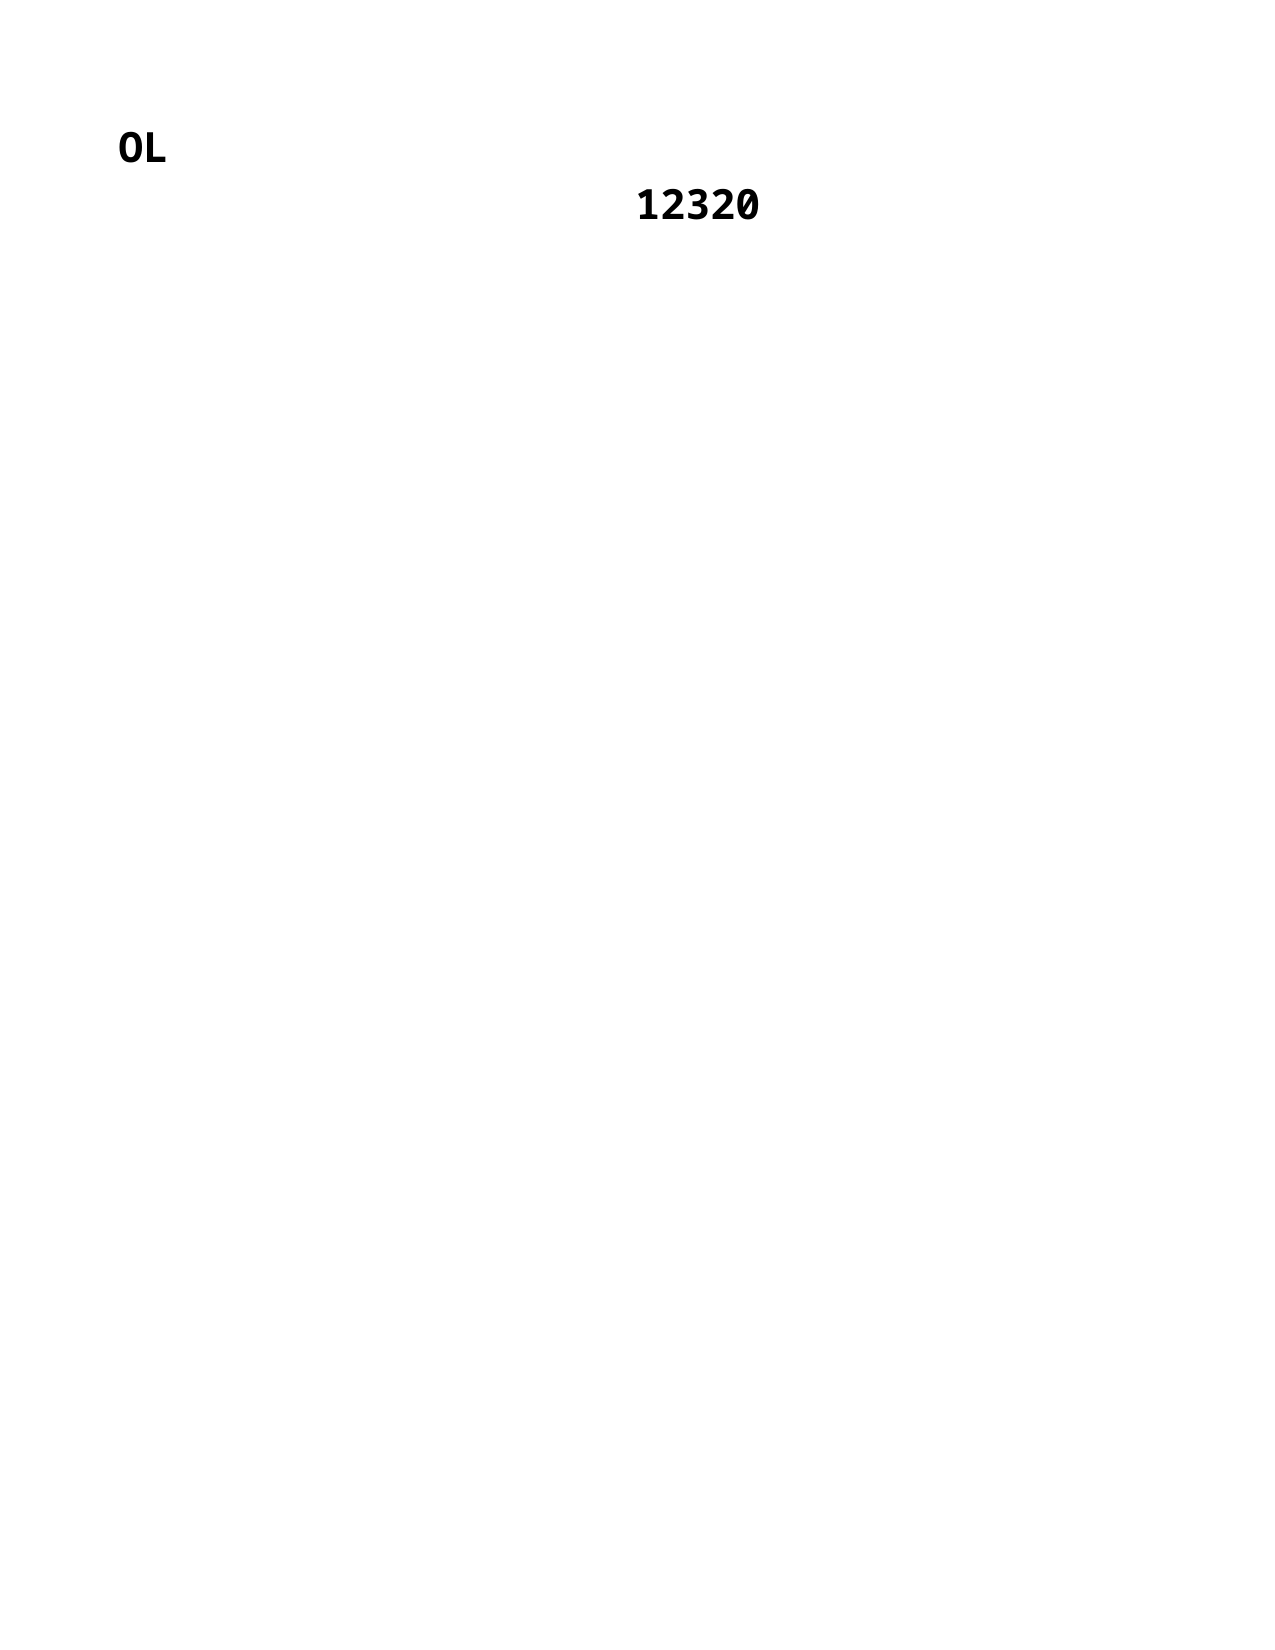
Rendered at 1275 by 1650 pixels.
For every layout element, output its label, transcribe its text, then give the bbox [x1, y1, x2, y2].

text OL [118, 118, 1157, 175]
text 12320 [118, 175, 1157, 232]
